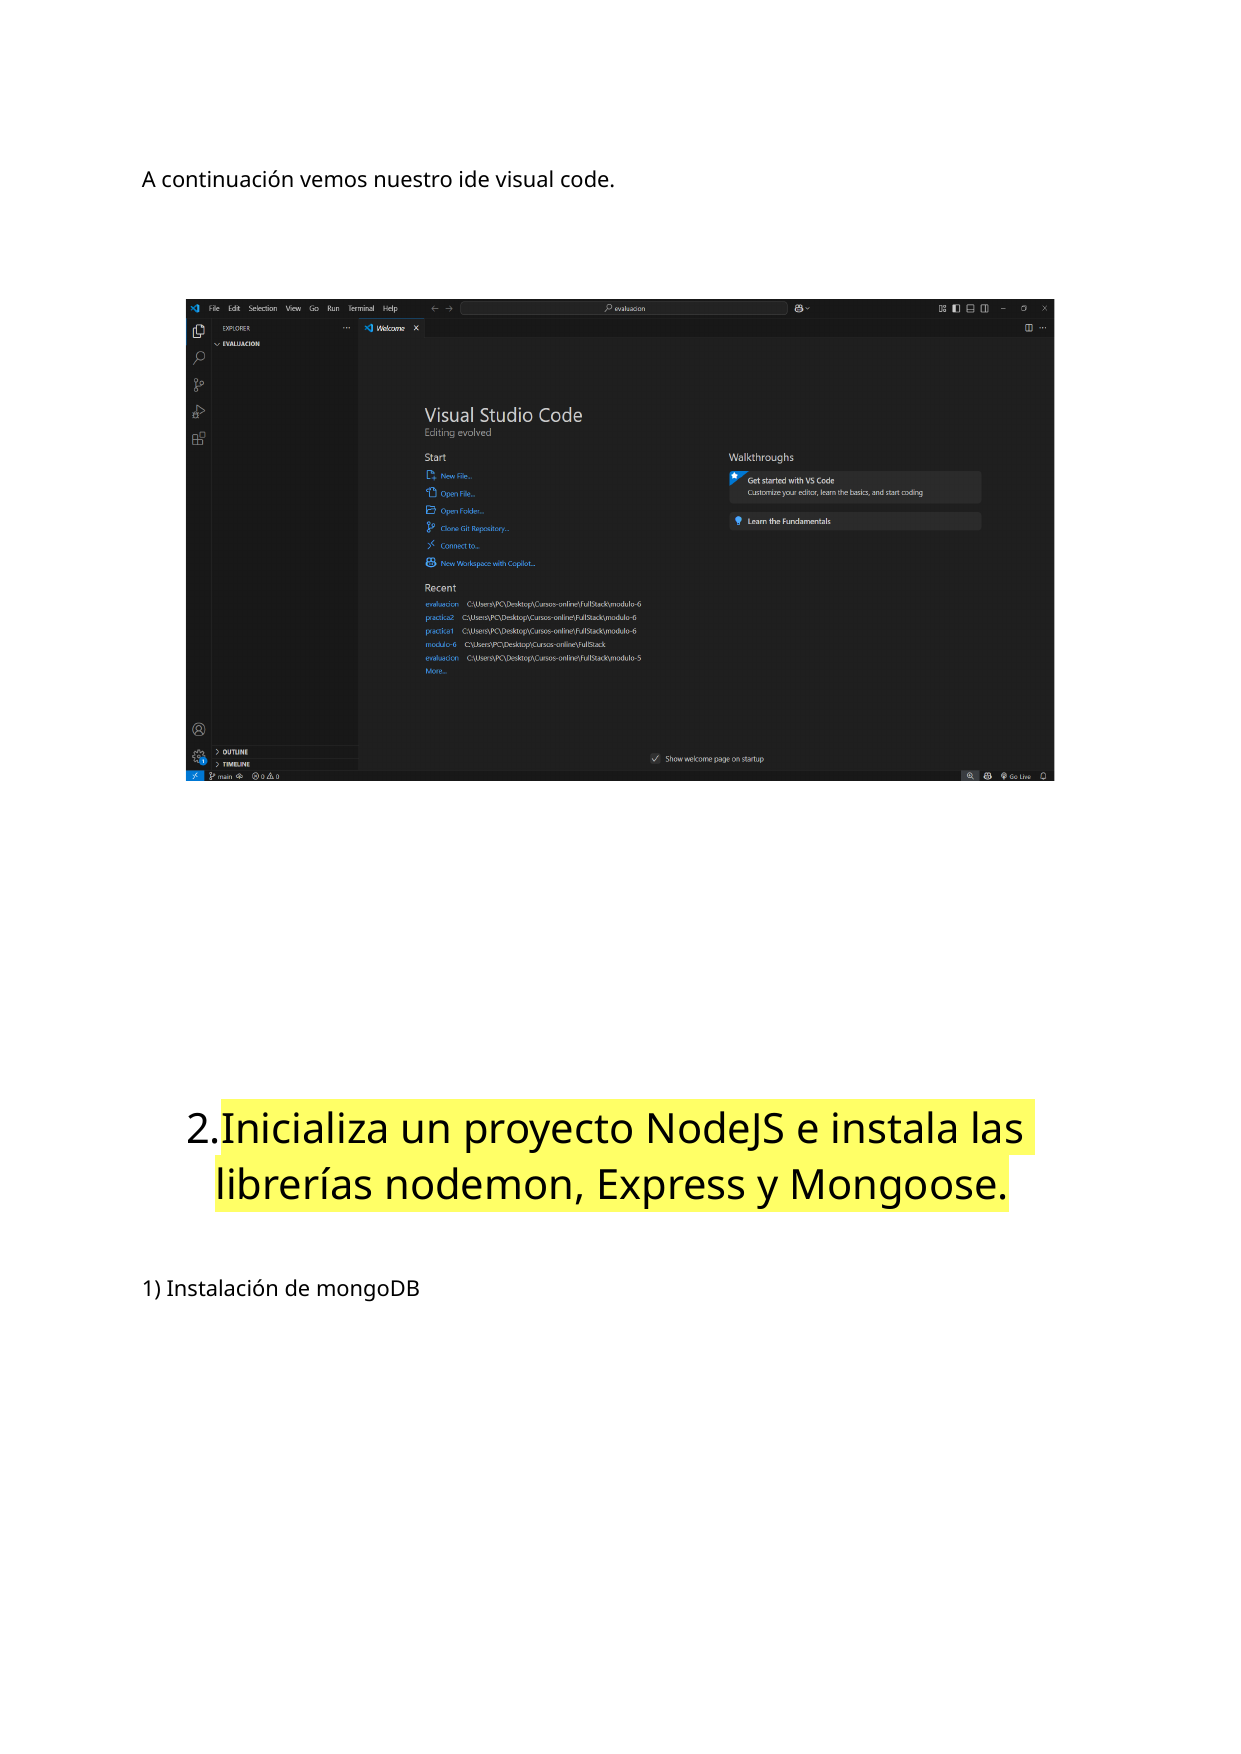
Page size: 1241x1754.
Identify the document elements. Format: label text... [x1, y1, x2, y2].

text A continuación vemos nuestro ide visual code. [142, 163, 1122, 193]
list Inicializa un proyecto NodeJS e instala las librerías nodemon, Express y Mongoose. [186, 1098, 1122, 1212]
text 1) Instalación de mongoDB [142, 1273, 1122, 1303]
